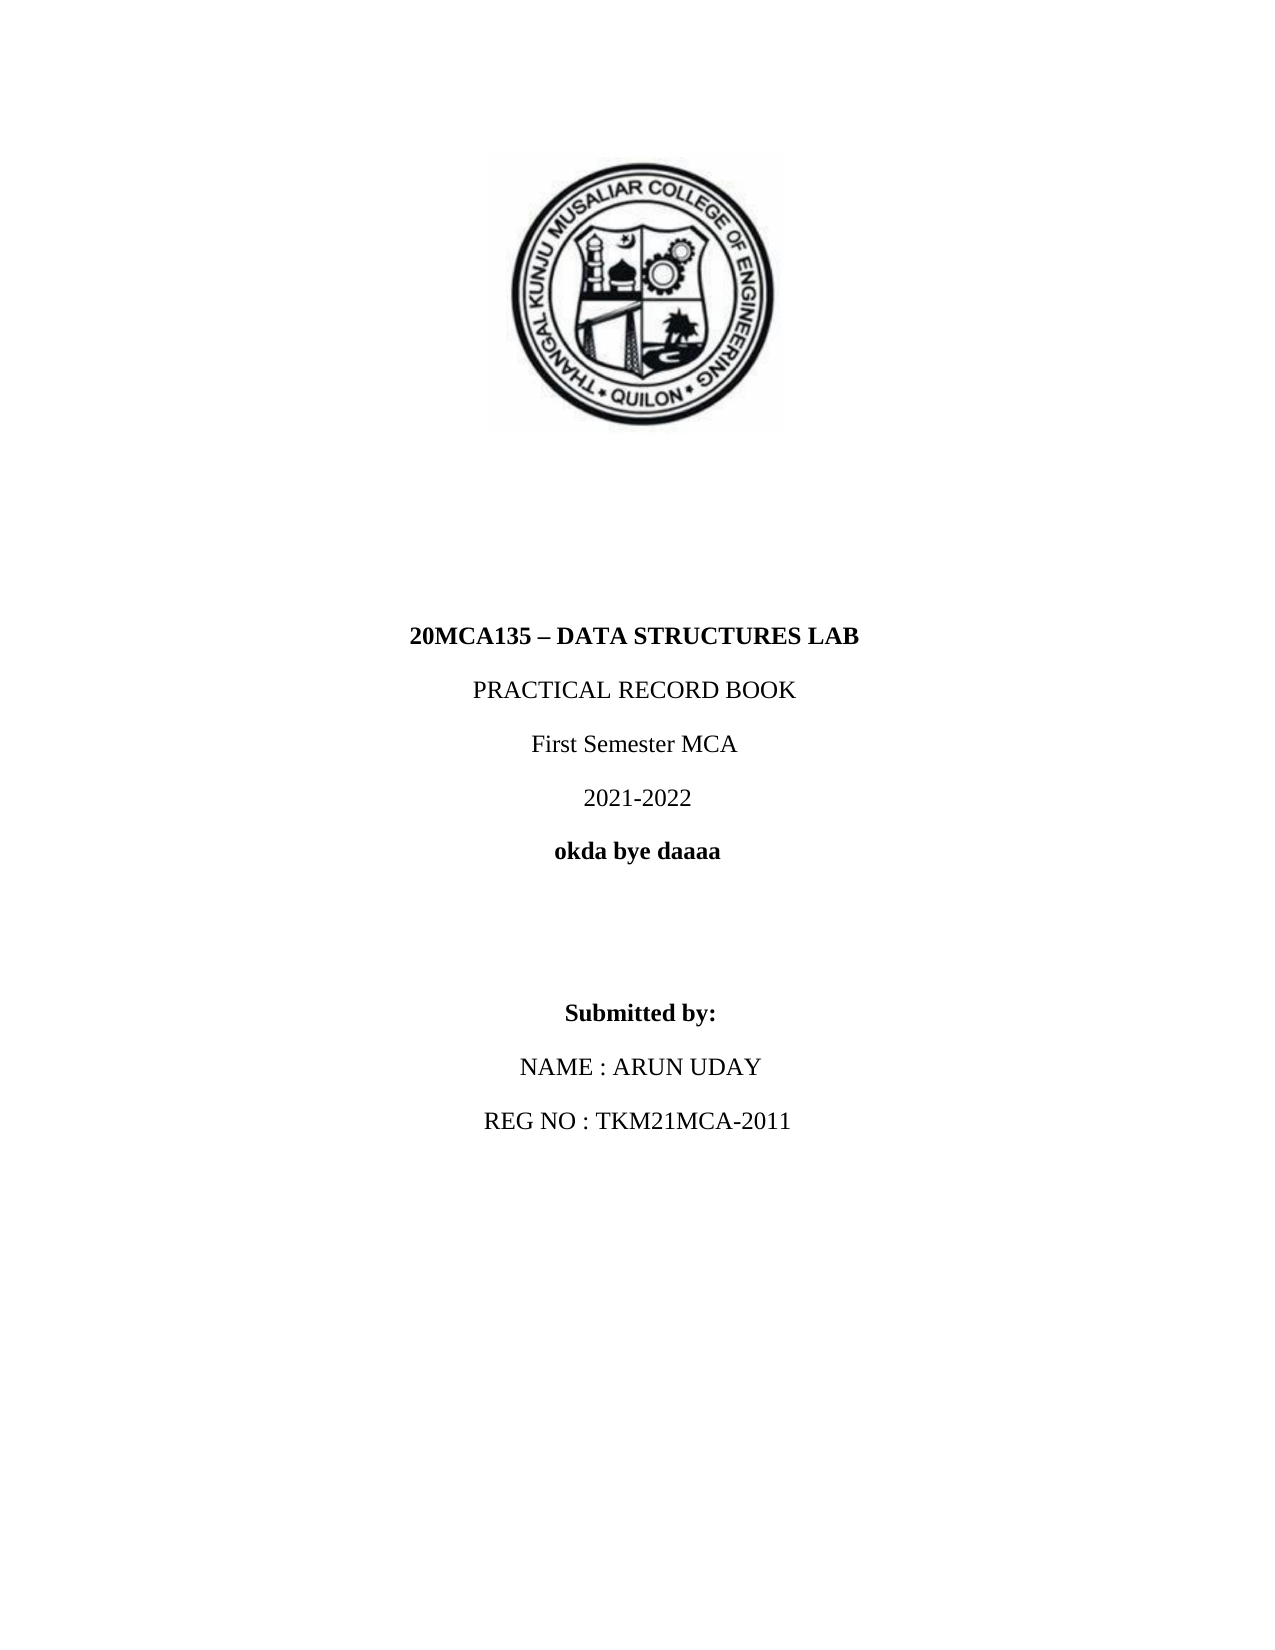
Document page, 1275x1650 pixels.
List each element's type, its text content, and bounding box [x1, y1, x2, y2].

picture [487, 150, 788, 435]
text okda bye daaaa [150, 836, 1125, 865]
text NAME : ARUN UDAY [150, 1052, 1125, 1081]
text First Semester MCA [150, 729, 1125, 757]
text REG NO : TKM21MCA-2011 [150, 1106, 1125, 1134]
text 2021-2022 [150, 783, 1125, 811]
text Submitted by: [150, 998, 1125, 1027]
text 20MCA135 – DATA STRUCTURES LAB [150, 621, 1125, 650]
text PRACTICAL RECORD BOOK [150, 675, 1125, 704]
